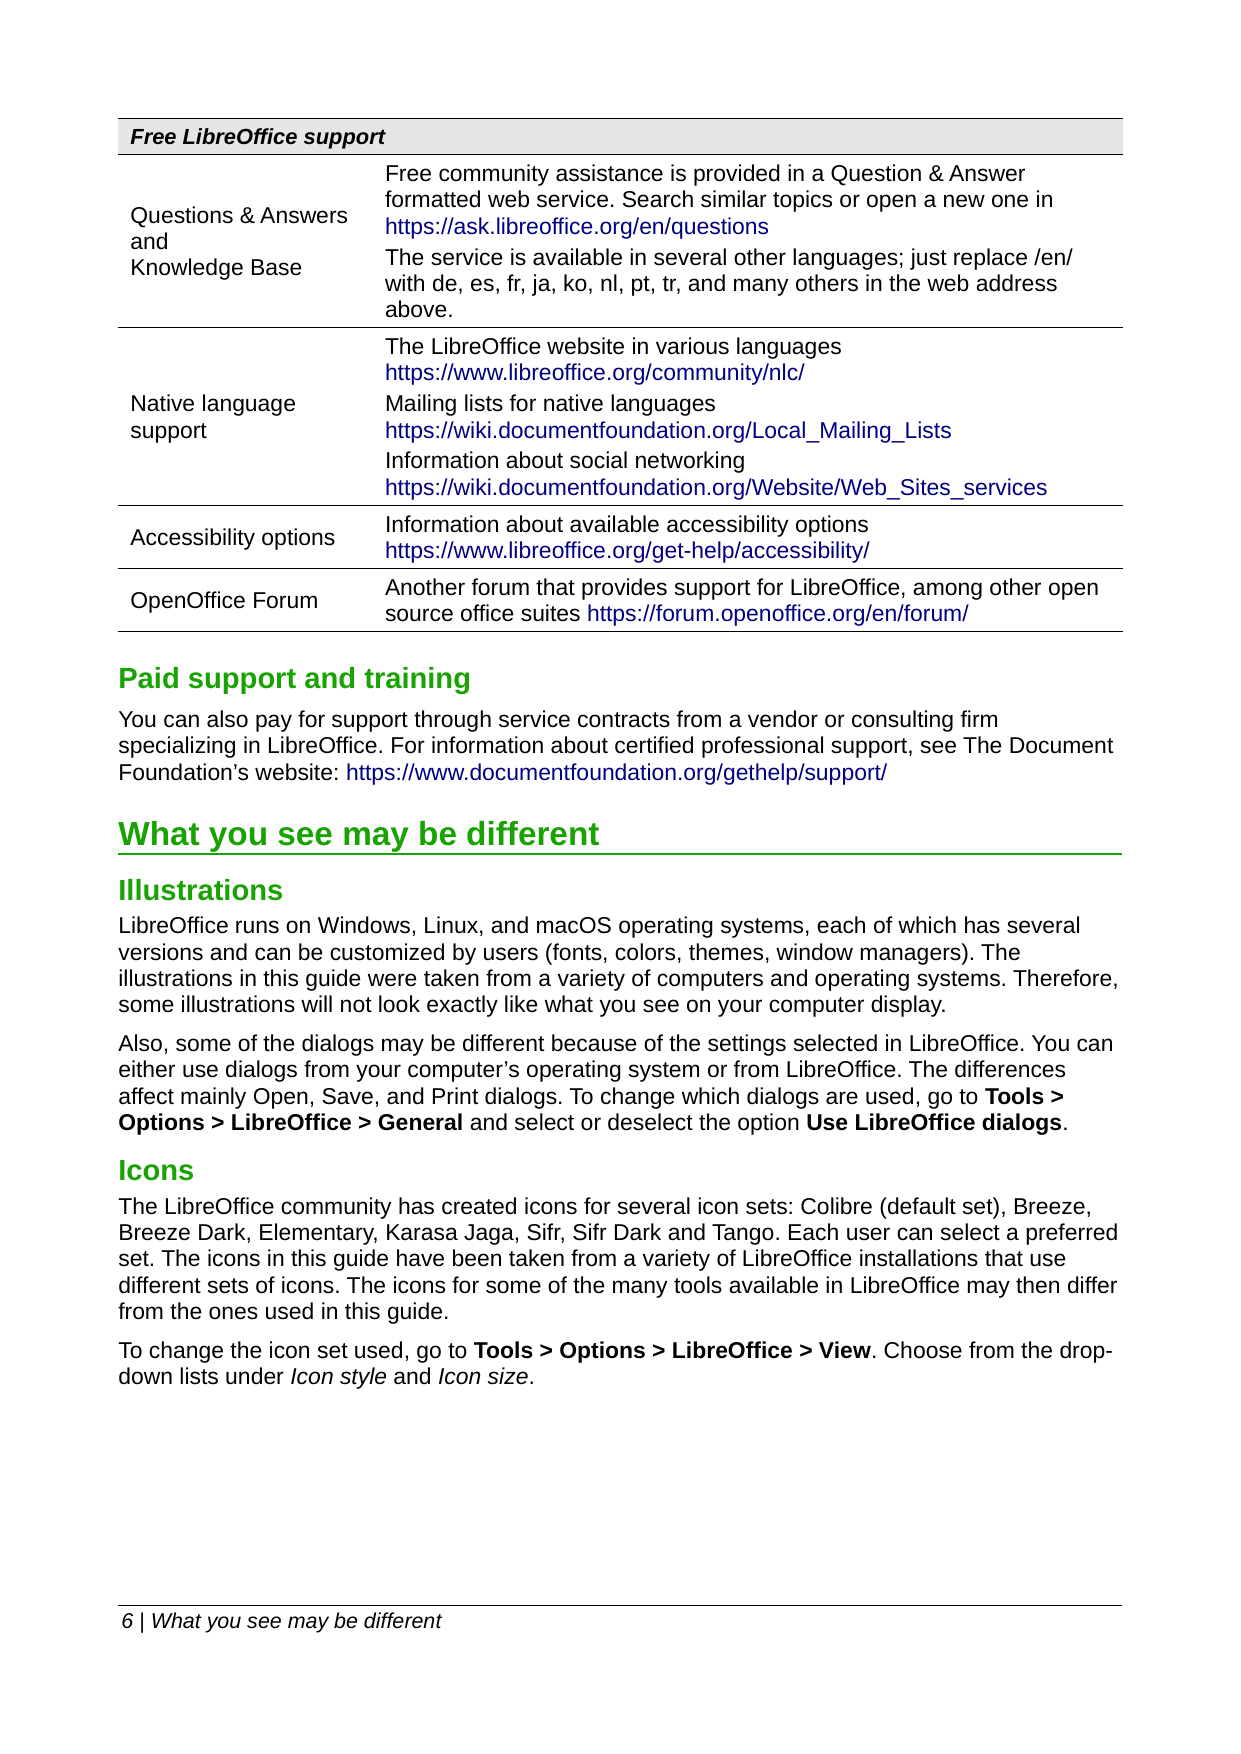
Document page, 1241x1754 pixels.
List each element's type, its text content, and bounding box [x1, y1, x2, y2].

table_cell Free community assistance is provided in a Question & Answer formatted web service. Search similar topics or open a new one in https://ask.libreoffice.org/en/questions The service is available in several other languages; just replace /en/ with de, es, fr, ja, ko, nl, pt, tr, and many others in the web address above. [373, 155, 1123, 327]
table_cell Information about available accessibility options https://www.libreoffice.org/get-help/accessibility/ [373, 506, 1123, 568]
subtitle Illustrations [118, 873, 1122, 906]
table_cell Native language support [118, 328, 373, 504]
subtitle Paid support and training [118, 661, 1122, 694]
subtitle Icons [118, 1153, 1122, 1187]
table_cell Questions & Answers and Knowledge Base [118, 155, 373, 327]
subtitle What you see may be different [118, 814, 1122, 853]
text To change the icon set used, go to Tools > Options > LibreOffice > View. Choose from the drop-down lists under Icon style and Icon size. [118, 1337, 1122, 1390]
table_cell Another forum that provides support for LibreOffice, among other open source office suites https://forum.openoffice.org/en/forum/ [373, 569, 1123, 631]
text You can also pay for support through service contracts from a vendor or consulting firm specializing in LibreOffice. For information about certified professional support, see The Document Foundation’s website: https://www.documentfoundation.org/gethelp/support/ [118, 706, 1122, 785]
table_cell OpenOffice Forum [118, 569, 373, 631]
table_cell The LibreOffice website in various languages https://www.libreoffice.org/community/nlc/ Mailing lists for native languages https://wiki.documentfoundation.org/Local_Mailing_Lists Information about social networking https://wiki.documentfoundation.org/Website/Web_Sites_services [373, 328, 1123, 504]
table_header Free LibreOffice support [118, 119, 1123, 154]
text Also, some of the dialogs may be different because of the settings selected in LibreOffice. You can either use dialogs from your computer’s operating system or from LibreOffice. The differences affect mainly Open, Save, and Print dialogs. To change which dialogs are used, go to Tools > Options > LibreOffice > General and select or deselect the option Use LibreOffice dialogs. [118, 1030, 1122, 1136]
table_cell Accessibility options [118, 506, 373, 568]
text The LibreOffice community has created icons for several icon sets: Colibre (default set), Breeze, Breeze Dark, Elementary, Karasa Jaga, Sifr, Sifr Dark and Tango. Each user can select a preferred set. The icons in this guide have been taken from a variety of LibreOffice installations that use different sets of icons. The icons for some of the many tools available in LibreOffice may then differ from the ones used in this guide. [118, 1193, 1122, 1324]
text LibreOffice runs on Windows, Linux, and macOS operating systems, each of which has several versions and can be customized by users (fonts, colors, themes, window managers). The illustrations in this guide were taken from a variety of computers and operating systems. Therefore, some illustrations will not look exactly like what you see on your computer display. [118, 912, 1122, 1018]
